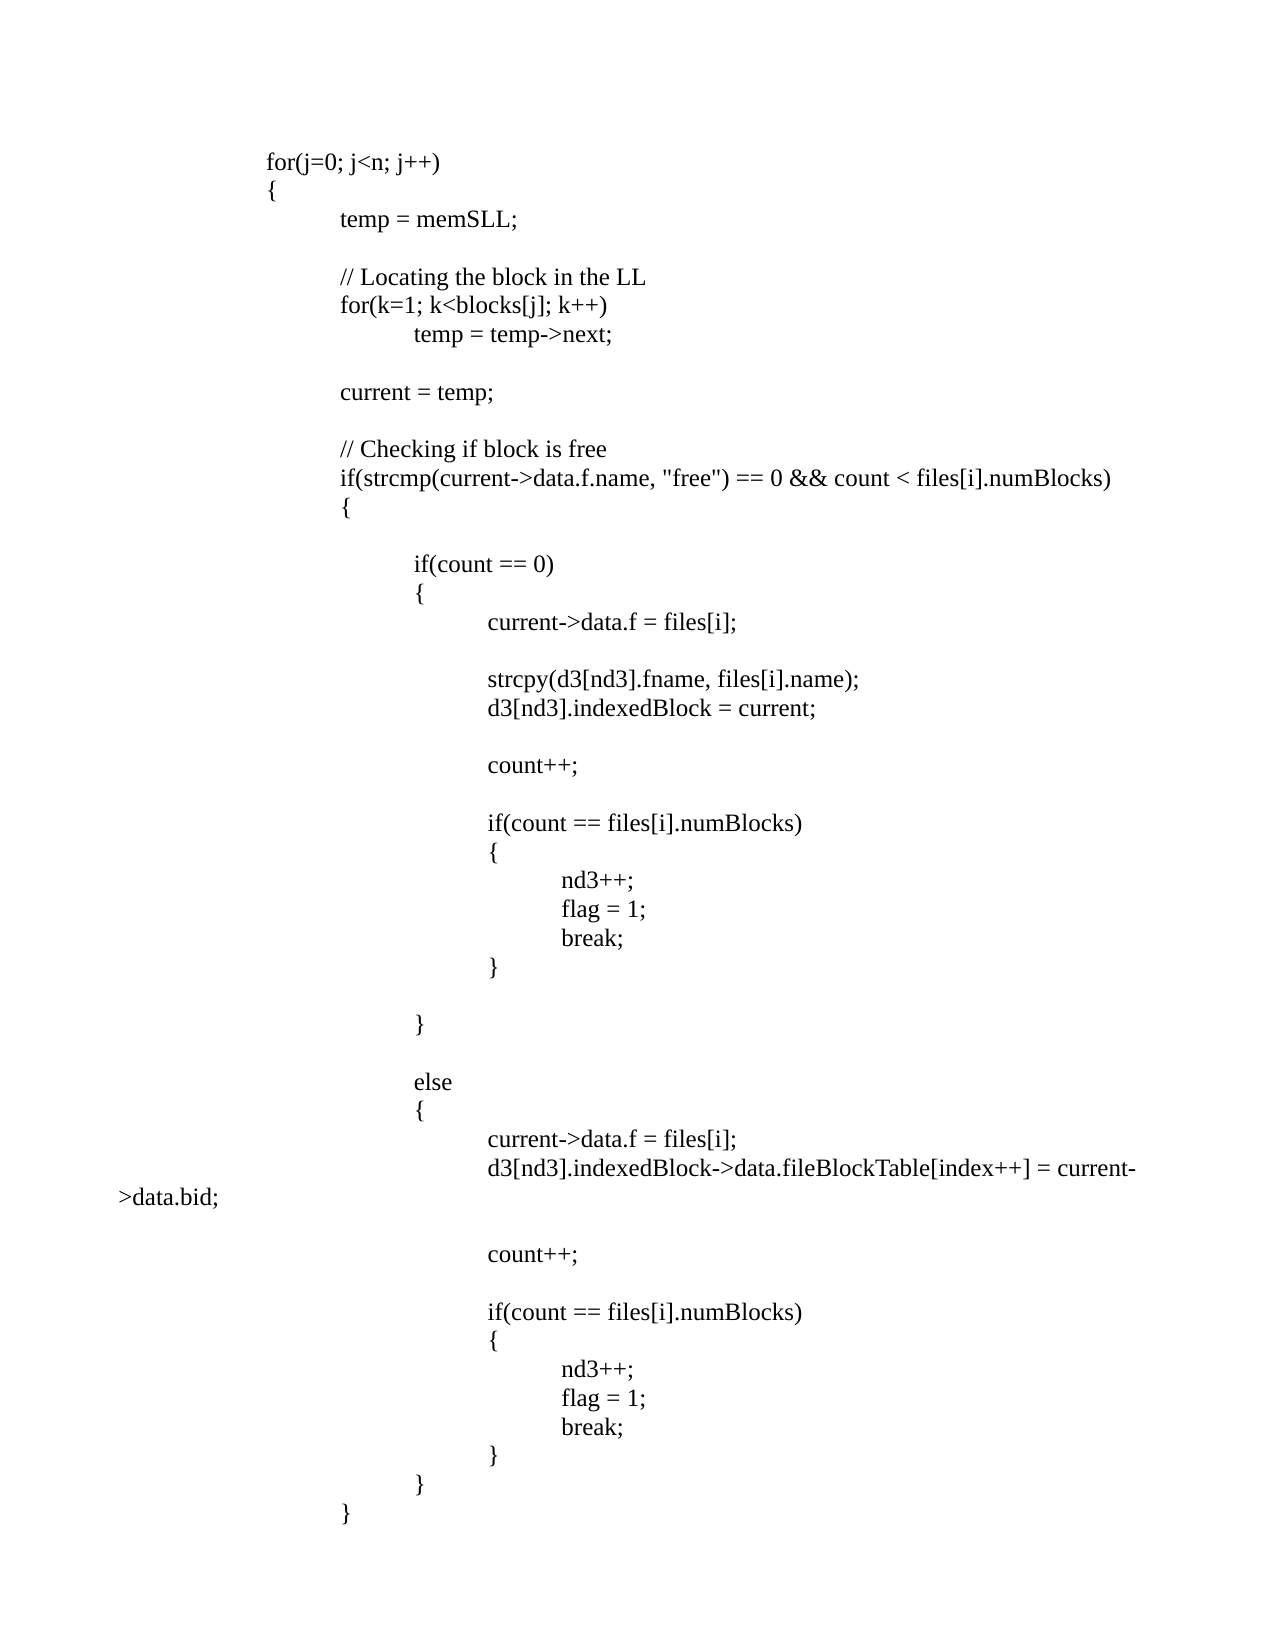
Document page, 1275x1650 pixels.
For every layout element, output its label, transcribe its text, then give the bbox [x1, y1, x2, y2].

text temp = temp->next; [118, 319, 1157, 348]
text { [118, 837, 1157, 866]
text count++; [118, 751, 1157, 779]
text // Checking if block is free [118, 434, 1157, 463]
text flag = 1; [118, 1383, 1157, 1412]
text current->data.f = files[i]; [118, 1124, 1157, 1153]
text { [118, 578, 1157, 607]
text for(k=1; k<blocks[j]; k++) [118, 291, 1157, 319]
text else [118, 1067, 1157, 1096]
text current->data.f = files[i]; [118, 607, 1157, 636]
text } [118, 1441, 1157, 1469]
text break; [118, 923, 1157, 952]
text } [118, 1009, 1157, 1038]
text { [118, 492, 1157, 521]
text flag = 1; [118, 894, 1157, 923]
text current = temp; [118, 377, 1157, 406]
text nd3++; [118, 1354, 1157, 1383]
text d3[nd3].indexedBlock->data.fileBlockTable[index++] = current->data.bid; [118, 1153, 1157, 1211]
text if(count == files[i].numBlocks) [118, 1297, 1157, 1326]
text if(count == files[i].numBlocks) [118, 808, 1157, 837]
text // Locating the block in the LL [118, 262, 1157, 291]
text if(count == 0) [118, 549, 1157, 578]
text break; [118, 1412, 1157, 1441]
text d3[nd3].indexedBlock = current; [118, 693, 1157, 722]
text } [118, 952, 1157, 981]
text temp = memSLL; [118, 204, 1157, 233]
text strcpy(d3[nd3].fname, files[i].name); [118, 664, 1157, 693]
text nd3++; [118, 866, 1157, 894]
text { [118, 1326, 1157, 1354]
text count++; [118, 1239, 1157, 1268]
text for(j=0; j<n; j++) [118, 147, 1157, 176]
text if(strcmp(current->data.f.name, "free") == 0 && count < files[i].numBlocks) [118, 463, 1157, 492]
text } [118, 1498, 1157, 1527]
text { [118, 176, 1157, 204]
text } [118, 1469, 1157, 1498]
text { [118, 1096, 1157, 1124]
